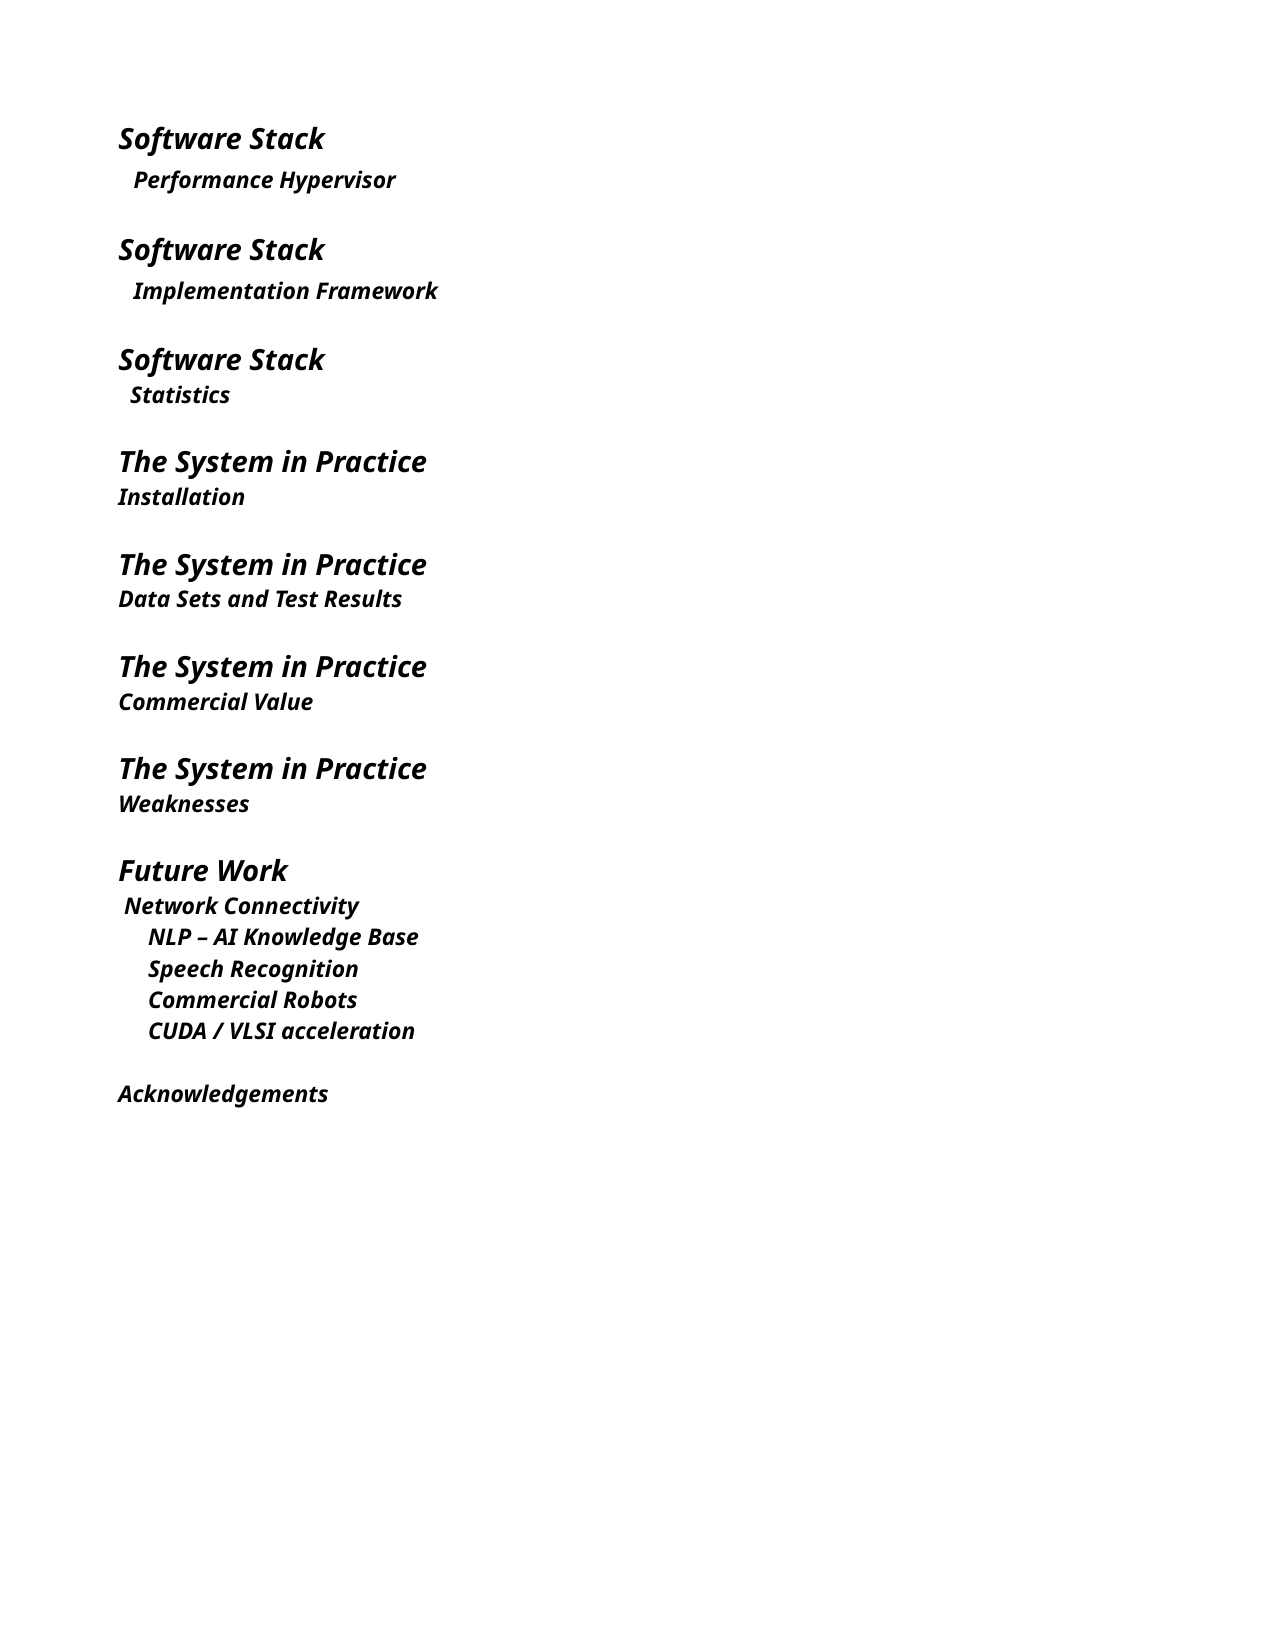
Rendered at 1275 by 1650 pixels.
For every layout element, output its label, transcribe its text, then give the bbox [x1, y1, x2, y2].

text The System in Practice [118, 544, 1157, 583]
text Statistics [118, 379, 1157, 410]
text Software Stack [118, 339, 1157, 379]
text CUDA / VLSI acceleration [118, 1015, 1157, 1046]
text Software Stack [118, 118, 1157, 158]
text Data Sets and Test Results [118, 583, 1157, 615]
text The System in Practice [118, 748, 1157, 788]
text The System in Practice [118, 646, 1157, 686]
text Network Connectivity [118, 890, 1157, 921]
text The System in Practice [118, 442, 1157, 481]
text Performance Hypervisor [118, 158, 1157, 197]
text Speech Recognition [118, 952, 1157, 984]
text NLP – AI Knowledge Base [118, 921, 1157, 952]
text Commercial Robots [118, 984, 1157, 1015]
text Acknowledgements [118, 1077, 1157, 1109]
text Commercial Value [118, 686, 1157, 717]
text Future Work [118, 850, 1157, 890]
text Implementation Framework [118, 268, 1157, 308]
text Weaknesses [118, 788, 1157, 819]
text Installation [118, 481, 1157, 512]
text Software Stack [118, 229, 1157, 268]
